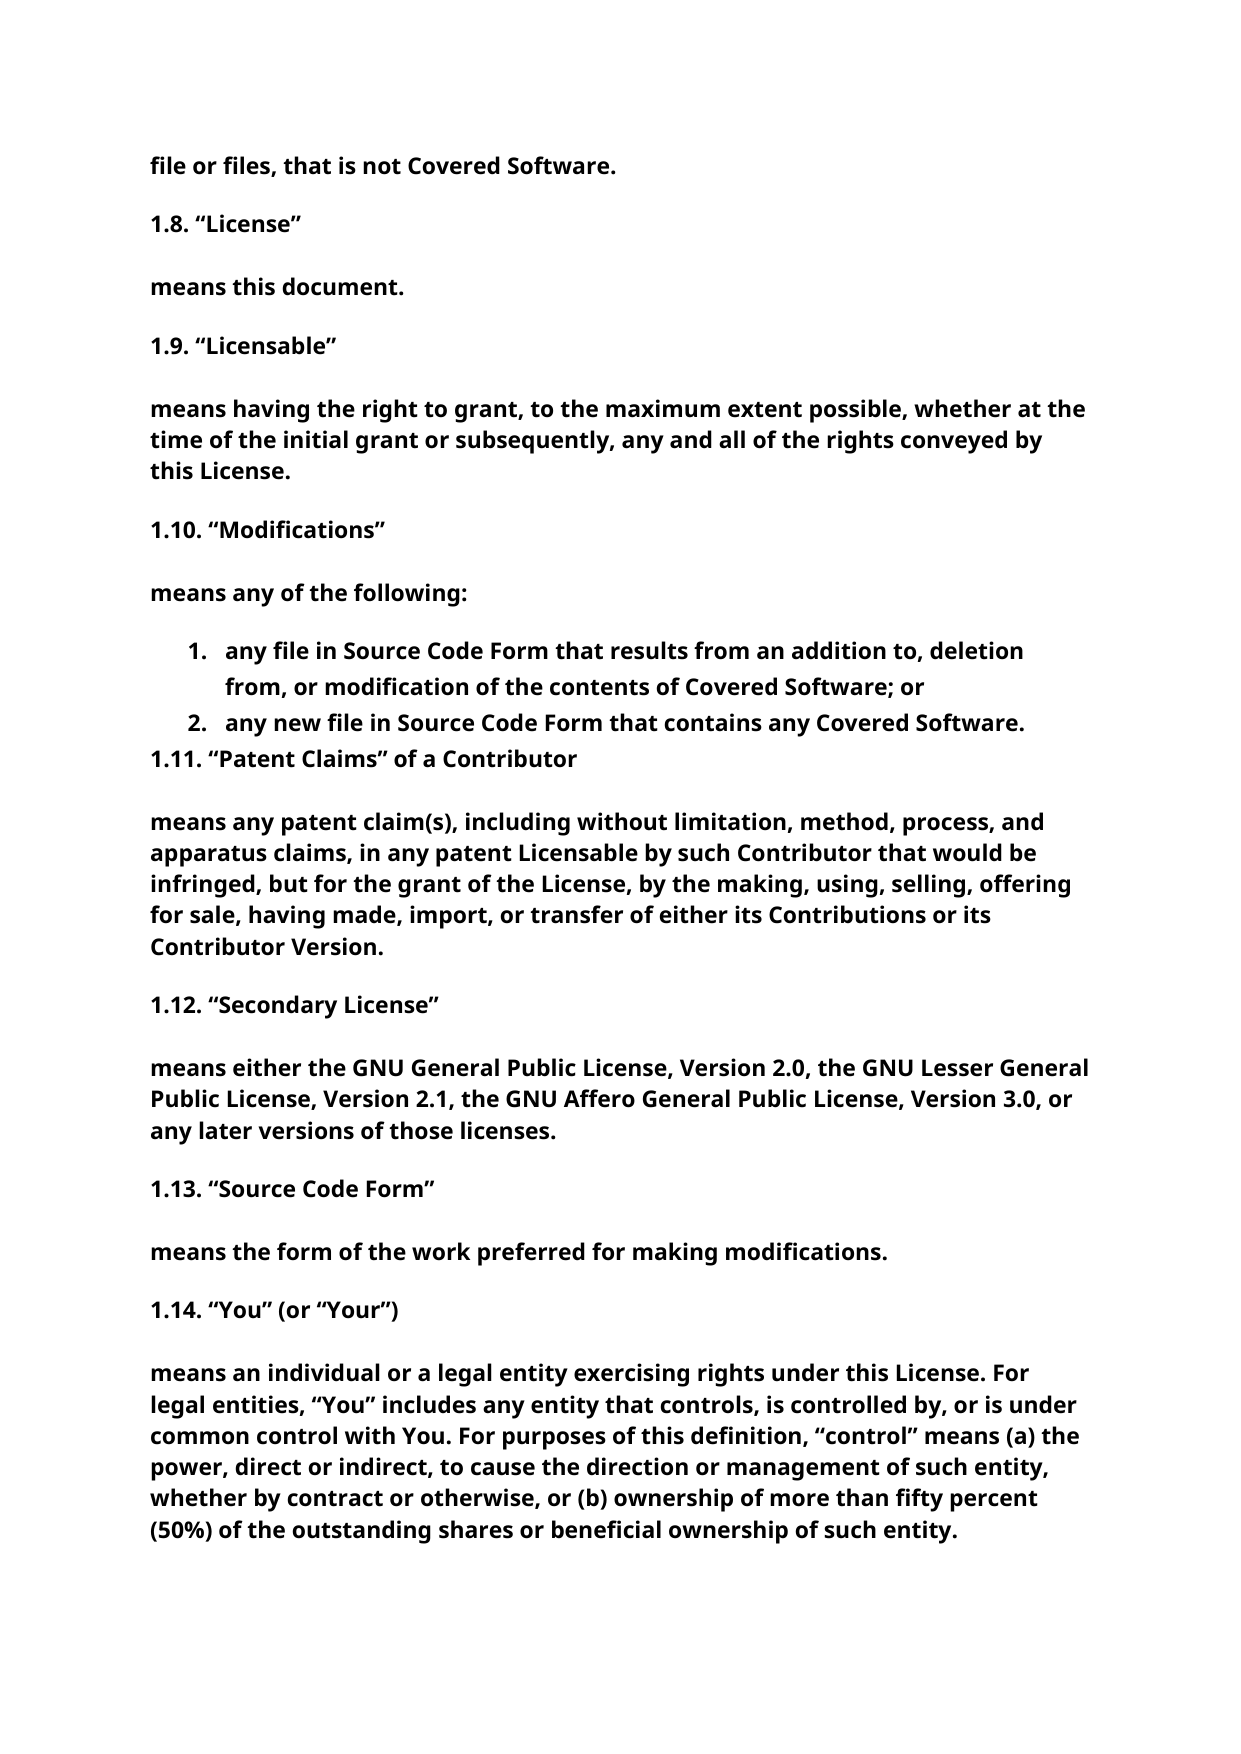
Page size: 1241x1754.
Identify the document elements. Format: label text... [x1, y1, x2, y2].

text 1.8. “License” [150, 208, 1090, 239]
text means any of the following: [150, 577, 1090, 608]
list any file in Source Code Form that results from an addition to, deletion from, or modification of the contents of Covered Software; or [187, 635, 1090, 702]
text 1.13. “Source Code Form” [150, 1173, 1090, 1204]
text means any patent claim(s), including without limitation, method, process, and apparatus claims, in any patent Licensable by such Contributor that would be infringed, but for the grant of the License, by the making, using, selling, offering for sale, having made, import, or transfer of either its Contributions or its Contributor Version. [150, 806, 1090, 962]
text 1.14. “You” (or “Your”) [150, 1294, 1090, 1326]
text means either the GNU General Public License, Version 2.0, the GNU Lesser General Public License, Version 2.1, the GNU Affero General Public License, Version 3.0, or any later versions of those licenses. [150, 1052, 1090, 1146]
text file or files, that is not Covered Software. [150, 150, 1090, 181]
text 1.10. “Modifications” [150, 513, 1090, 545]
list any new file in Source Code Form that contains any Covered Software. [187, 707, 1090, 738]
text 1.9. “Licensable” [150, 330, 1090, 361]
text means having the right to grant, to the maximum extent possible, whether at the time of the initial grant or subsequently, any and all of the rights conveyed by this License. [150, 393, 1090, 486]
text 1.12. “Secondary License” [150, 989, 1090, 1020]
text means an individual or a legal entity exercising rights under this License. For legal entities, “You” includes any entity that controls, is controlled by, or is under common control with You. For purposes of this definition, “control” means (a) the power, direct or indirect, to cause the direction or management of such entity, whether by contract or otherwise, or (b) ownership of more than fifty percent (50%) of the outstanding shares or beneficial ownership of such entity. [150, 1357, 1090, 1545]
text means the form of the work preferred for making modifications. [150, 1236, 1090, 1267]
text 1.11. “Patent Claims” of a Contributor [150, 743, 1090, 774]
text means this document. [150, 271, 1090, 303]
